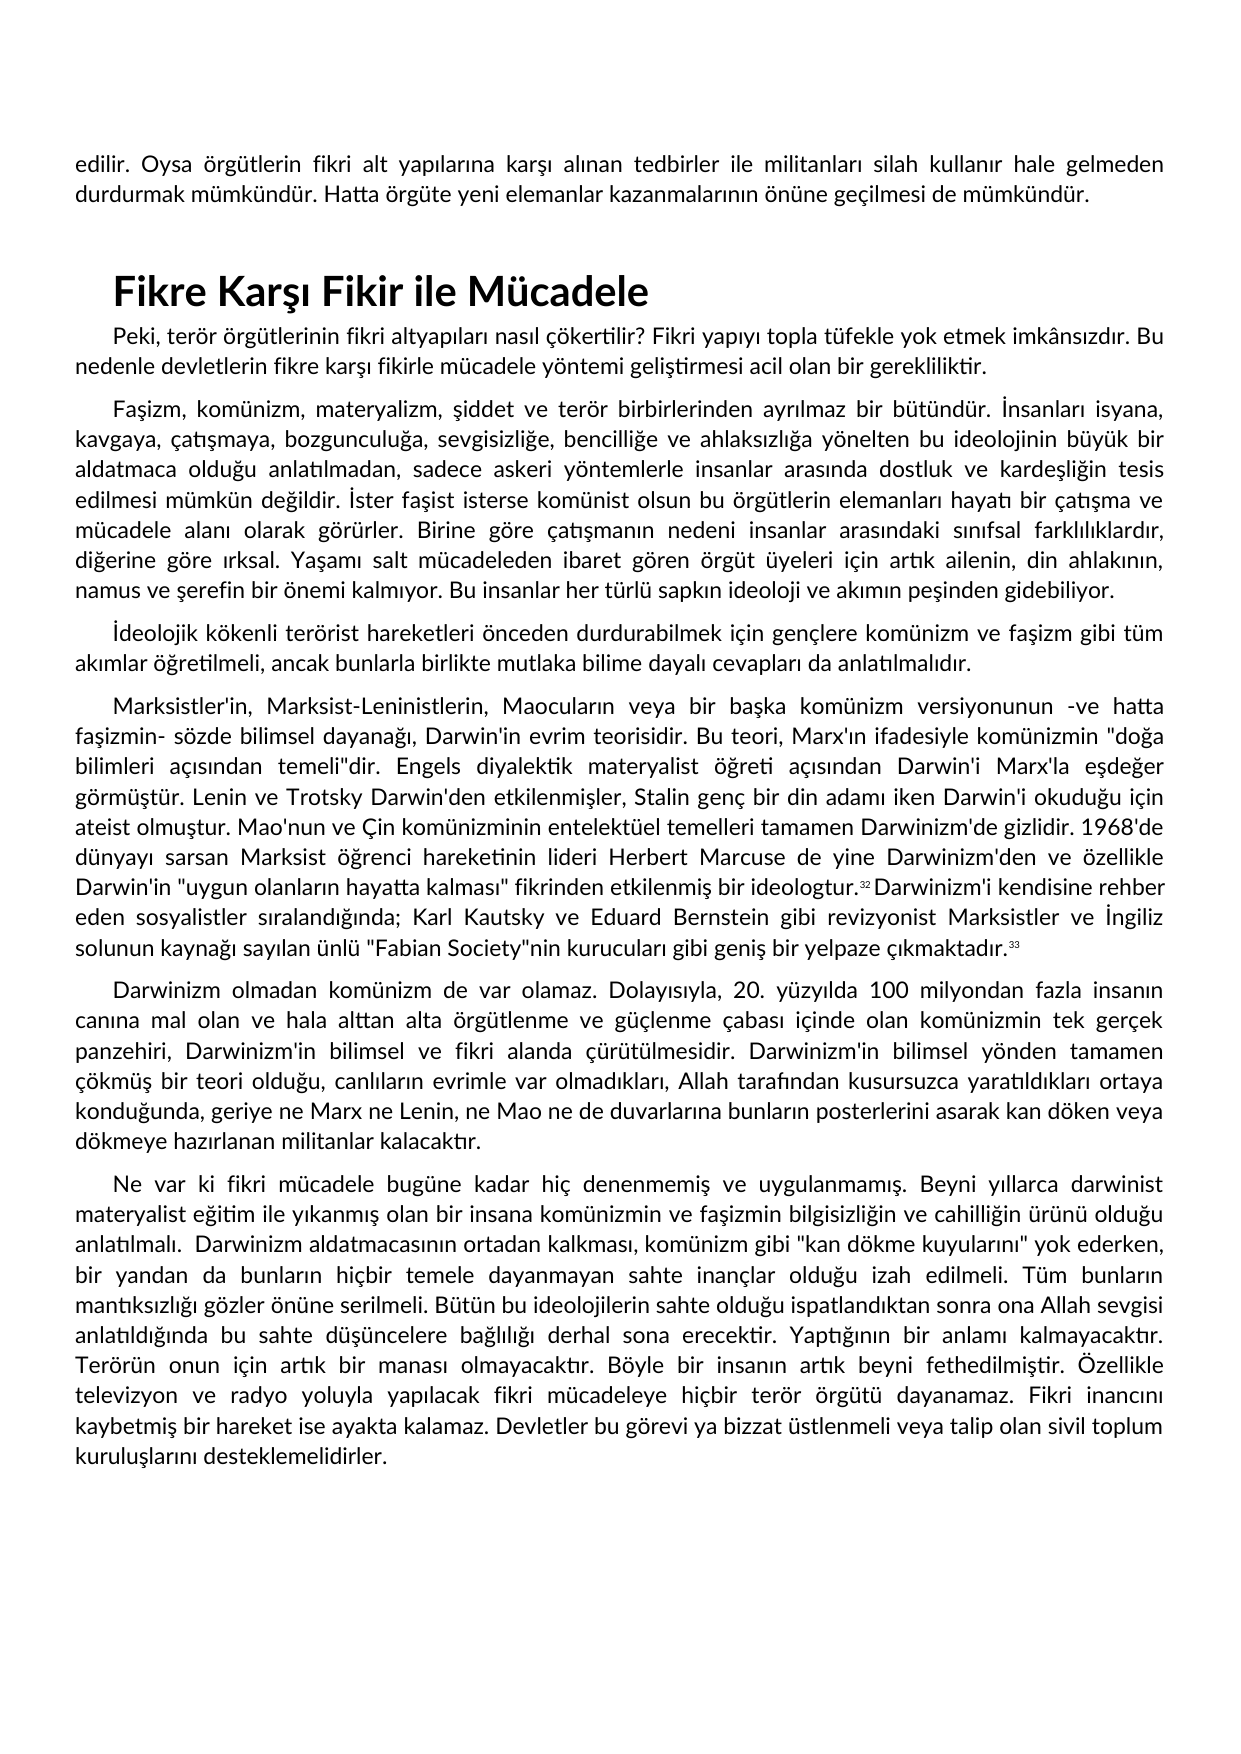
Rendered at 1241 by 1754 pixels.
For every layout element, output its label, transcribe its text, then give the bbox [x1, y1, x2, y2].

text Ne var ki fikri mücadele bugüne kadar hiç denenmemiş ve uygulanmamış. Beyni yıllarca darwinist materyalist eğitim ile yıkanmış olan bir insana komünizmin ve faşizmin bilgisizliğin ve cahilliğin ürünü olduğu anlatılmalı. Darwinizm aldatmacasının ortadan kalkması, komünizm gibi "kan dökme kuyularını" yok ederken, bir yandan da bunların hiçbir temele dayanmayan sahte inançlar olduğu izah edilmeli. Tüm bunların mantıksızlığı gözler önüne serilmeli. Bütün bu ideolojilerin sahte olduğu ispatlandıktan sonra ona Allah sevgisi anlatıldığında bu sahte düşüncelere bağlılığı derhal sona erecektir. Yaptığının bir anlamı kalmayacaktır. Terörün onun için artık bir manası olmayacaktır. Böyle bir insanın artık beyni fethedilmiştir. Özellikle televizyon ve radyo yoluyla yapılacak fikri mücadeleye hiçbir terör örgütü dayanamaz. Fikri inancını kaybetmiş bir hareket ise ayakta kalamaz. Devletler bu görevi ya bizzat üstlenmeli veya talip olan sivil toplum kuruluşlarını desteklemelidirler. [75, 1170, 1165, 1469]
text Darwinizm olmadan komünizm de var olamaz. Dolayısıyla, 20. yüzyılda 100 milyondan fazla insanın canına mal olan ve hala alttan alta örgütlenme ve güçlenme çabası içinde olan komünizmin tek gerçek panzehiri, Darwinizm'in bilimsel ve fikri alanda çürütülmesidir. Darwinizm'in bilimsel yönden tamamen çökmüş bir teori olduğu, canlıların evrimle var olmadıkları, Allah tarafından kusursuzca yaratıldıkları ortaya konduğunda, geriye ne Marx ne Lenin, ne Mao ne de duvarlarına bunların posterlerini asarak kan döken veya dökmeye hazırlanan militanlar kalacaktır. [75, 976, 1165, 1154]
text edilir. Oysa örgütlerin fikri alt yapılarına karşı alınan tedbirler ile militanları silah kullanır hale gelmeden durdurmak mümkündür. Hatta örgüte yeni elemanlar kazanmalarının önüne geçilmesi de mümkündür. [75, 150, 1165, 208]
text Marksistler'in, Marksist-Leninistlerin, Maocuların veya bir başka komünizm versiyonunun -ve hatta faşizmin- sözde bilimsel dayanağı, Darwin'in evrim teorisidir. Bu teori, Marx'ın ifadesiyle komünizmin "doğa bilimleri açısından temeli"dir. Engels diyalektik materyalist öğreti açısından Darwin'i Marx'la eşdeğer görmüştür. Lenin ve Trotsky Darwin'den etkilenmişler, Stalin genç bir din adamı iken Darwin'i okuduğu için ateist olmuştur. Mao'nun ve Çin komünizminin entelektüel temelleri tamamen Darwinizm'de gizlidir. 1968'de dünyayı sarsan Marksist öğrenci hareketinin lideri Herbert Marcuse de yine Darwinizm'den ve özellikle Darwin'in "uygun olanların hayatta kalması" fikrinden etkilenmiş bir ideologtur.32 Darwinizm'i kendisine rehber eden sosyalistler sıralandığında; Karl Kautsky ve Eduard Bernstein gibi revizyonist Marksistler ve İngiliz solunun kaynağı sayılan ünlü "Fabian Society"nin kurucuları gibi geniş bir yelpaze çıkmaktadır.33 [75, 692, 1165, 961]
text Peki, terör örgütlerinin fikri altyapıları nasıl çökertilir? Fikri yapıyı topla tüfekle yok etmek imkânsızdır. Bu nedenle devletlerin fikre karşı fikirle mücadele yöntemi geliştirmesi acil olan bir gerekliliktir. [75, 322, 1165, 379]
subtitle Fikre Karşı Fikir ile Mücadele [112, 266, 1165, 316]
text İdeolojik kökenli terörist hareketleri önceden durdurabilmek için gençlere komünizm ve faşizm gibi tüm akımlar öğretilmeli, ancak bunlarla birlikte mutlaka bilime dayalı cevapları da anlatılmalıdır. [75, 619, 1165, 676]
text Faşizm, komünizm, materyalizm, şiddet ve terör birbirlerinden ayrılmaz bir bütündür. İnsanları isyana, kavgaya, çatışmaya, bozgunculuğa, sevgisizliğe, bencilliğe ve ahlaksızlığa yönelten bu ideolojinin büyük bir aldatmaca olduğu anlatılmadan, sadece askeri yöntemlerle insanlar arasında dostluk ve kardeşliğin tesis edilmesi mümkün değildir. İster faşist isterse komünist olsun bu örgütlerin elemanları hayatı bir çatışma ve mücadele alanı olarak görürler. Birine göre çatışmanın nedeni insanlar arasındaki sınıfsal farklılıklardır, diğerine göre ırksal. Yaşamı salt mücadeleden ibaret gören örgüt üyeleri için artık ailenin, din ahlakının, namus ve şerefin bir önemi kalmıyor. Bu insanlar her türlü sapkın ideoloji ve akımın peşinden gidebiliyor. [75, 395, 1165, 603]
